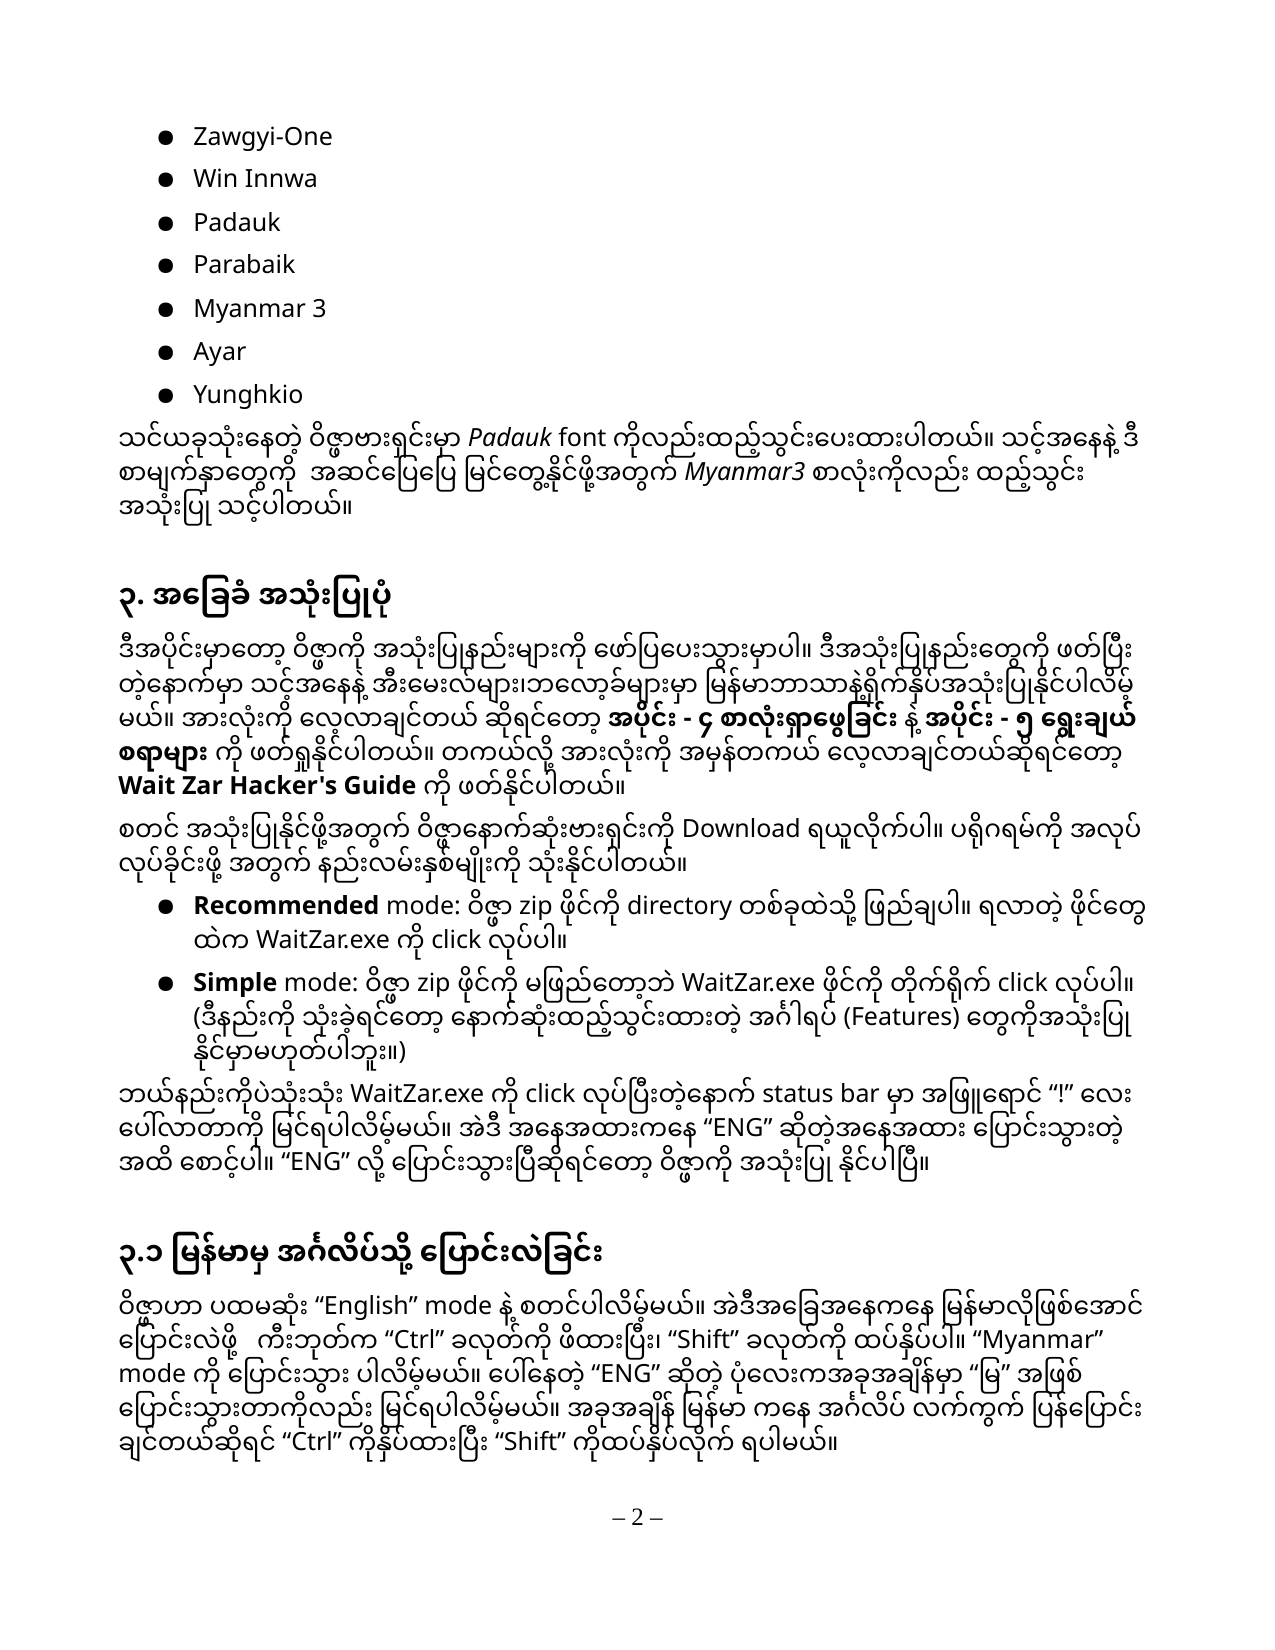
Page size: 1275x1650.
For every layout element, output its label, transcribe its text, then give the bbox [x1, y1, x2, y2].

subtitle ၃.၁ မြန်မာမှ အင်္ဂလိပ်သို့ ပြောင်းလဲခြင်း [118, 1230, 1157, 1269]
text ဘယ်နည်းကိုပဲသုံးသုံး WaitZar.exe ကို click လုပ်ပြီးတဲ့နောက် status bar မှာ အဖြူရောင် “!” လေးပေါ်လာတာကို မြင်ရပါလိမ့်မယ်။ အဲဒီ အနေအထားကနေ “ENG” ဆိုတဲ့အနေအထား ပြောင်းသွားတဲ့အထိ စောင့်ပါ။ “ENG” လို့ ပြောင်းသွားပြီဆိုရင်တော့ ဝိဇ္ဖာကို အသုံးပြု နိုင်ပါပြီ။ [118, 1076, 1157, 1178]
subtitle ၃. အခြေခံ အသုံးပြုပုံ [118, 573, 1157, 613]
list Myanmar 3 [156, 290, 1157, 324]
list Recommended mode: ဝိဇ္ဖာ zip ဖိုင်ကို directory တစ်ခုထဲသို့ ဖြည်ချပါ။ ရလာတဲ့ ဖိုင်တွေထဲက WaitZar.exe ကို click လုပ်ပါ။ [156, 887, 1157, 956]
text ဒီအပိုင်းမှာတော့ ဝိဇ္ဖာကို အသုံးပြုနည်းများကို ဖော်ပြပေးသွားမှာပါ။ ဒီအသုံးပြုနည်းတွေကို ဖတ်ပြီးတဲ့နောက်မှာ သင့်အနေနဲ့ အီးမေးလ်များ၊ဘလော့ခ်များမှာ မြန်မာဘာသာနဲ့ရိုက်နှိပ်အသုံးပြုနိုင်ပါလိမ့်မယ်။ အားလုံးကို လေ့လာချင်တယ် ဆိုရင်တော့ အပိုင်း - ၄ စာလုံးရှာဖွေခြင်း နဲ့ အပိုင်း - ၅ ရွေးချယ်စရာများ ကို ဖတ်ရှုနိုင်ပါတယ်။ တကယ်လို့ အားလုံးကို အမှန်တကယ် လေ့လာချင်တယ်ဆိုရင်တော့ Wait Zar Hacker's Guide ကို ဖတ်နိုင်ပါတယ်။ [118, 631, 1157, 801]
list Zawgyi-One [156, 118, 1157, 152]
text စတင် အသုံးပြုနိုင်ဖို့အတွက် ဝိဇ္ဖာနောက်ဆုံးဗားရှင်းကို Download ရယူလိုက်ပါ။ ပရိုဂရမ်ကို အလုပ်လုပ်ခိုင်းဖို့ အတွက် နည်းလမ်းနှစ်မျိုးကို သုံးနိုင်ပါတယ်။ [118, 810, 1157, 878]
list Yunghkio [156, 376, 1157, 410]
list Parabaik [156, 247, 1157, 281]
list Padauk [156, 204, 1157, 238]
list Win Innwa [156, 161, 1157, 195]
list Simple mode: ဝိဇ္ဖာ zip ဖိုင်ကို မဖြည်တော့ဘဲ WaitZar.exe ဖိုင်ကို တိုက်ရိုက် click လုပ်ပါ။ (ဒီနည်းကို သုံးခဲ့ရင်တော့ နောက်ဆုံးထည့်သွင်းထားတဲ့ အင်္ဂါရပ် (Features) တွေကိုအသုံးပြုနိုင်မှာမဟုတ်ပါဘူး။) [156, 964, 1157, 1067]
list Ayar [156, 333, 1157, 367]
text သင်ယခုသုံးနေတဲ့ ဝိဇ္ဖာဗားရှင်းမှာ Padauk font ကိုလည်းထည့်သွင်းပေးထားပါတယ်။ သင့်အနေနဲ့ ဒီစာမျက်နှာတွေကို အဆင်ပြေပြေ မြင်တွေ့နိုင်ဖို့အတွက် Myanmar3 စာလုံးကိုလည်း ထည့်သွင်းအသုံးပြု သင့်ပါတယ်။ [118, 419, 1157, 521]
text ဝိဇ္ဖာဟာ ပထမဆုံး “English” mode နဲ့ စတင်ပါလိမ့်မယ်။ အဲဒီအခြေအနေကနေ မြန်မာလိုဖြစ်အောင် ပြောင်းလဲဖို့ ကီးဘုတ်က “Ctrl” ခလုတ်ကို ဖိထားပြီး၊ “Shift” ခလုတ်ကို ထပ်နှိပ်ပါ။ “Myanmar” mode ကို ပြောင်းသွား ပါလိမ့်မယ်။ ပေါ်နေတဲ့ “ENG” ဆိုတဲ့ ပုံလေးကအခုအချိန်မှာ “မြ” အဖြစ် ပြောင်းသွားတာကိုလည်း မြင်ရပါလိမ့်မယ်။ အခုအချိန် မြန်မာ ကနေ အင်္ဂလိပ် လက်ကွက် ပြန်ပြောင်းချင်တယ်ဆိုရင် “Ctrl” ကိုနှိပ်ထားပြီး “Shift” ကိုထပ်နှိပ်လိုက် ရပါမယ်။ [118, 1288, 1157, 1458]
